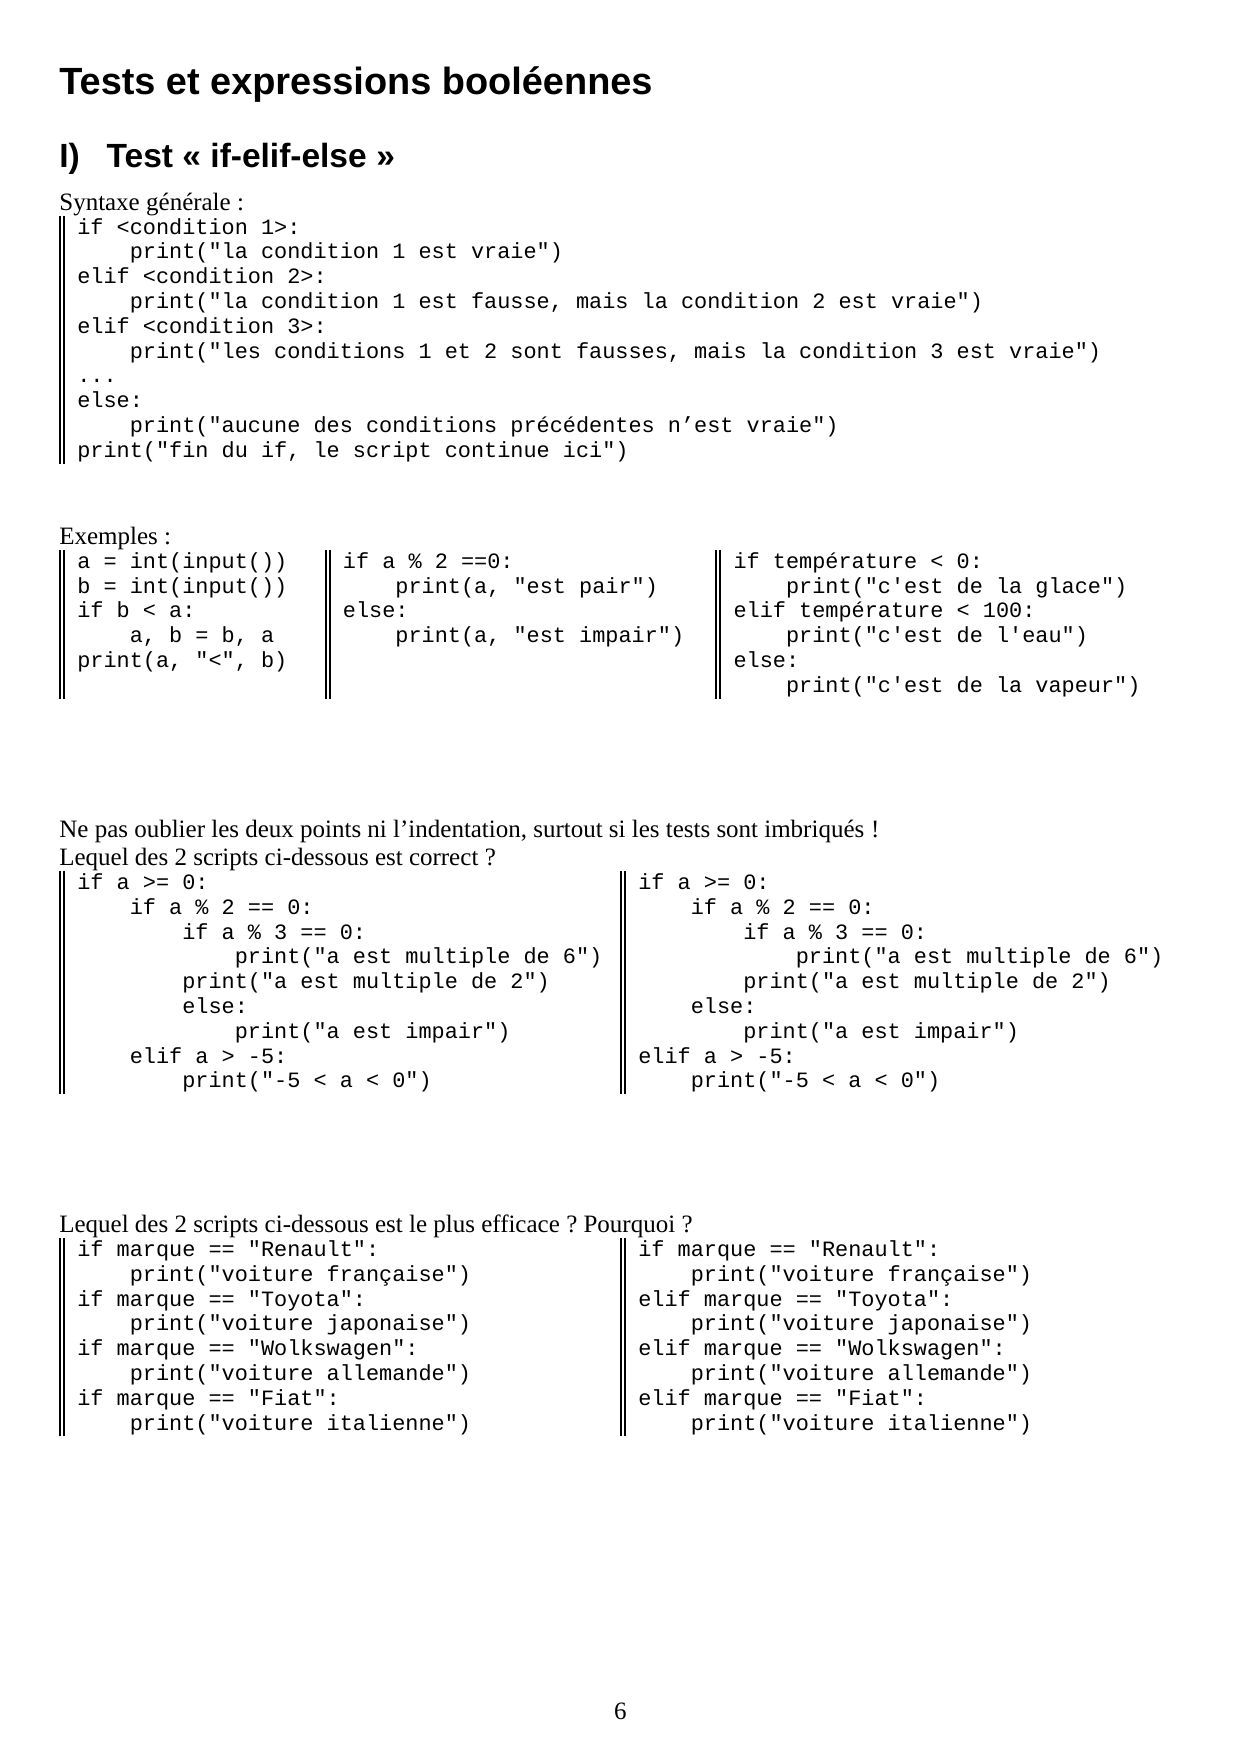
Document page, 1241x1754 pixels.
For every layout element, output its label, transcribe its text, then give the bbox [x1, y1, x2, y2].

table_header if marque == "Renault": print("voiture française") elif marque == "Toyota": print("voiture japonaise") elif marque == "Wolkswagen": print("voiture allemande") elif marque == "Fiat": print("voiture italienne") [626, 1238, 1181, 1436]
text elif <condition 3>: [65, 315, 1181, 340]
text Exemples : [59, 521, 1181, 550]
text print("la condition 1 est vraie") [65, 241, 1181, 265]
table_header if a % 2 ==0: print(a, "est pair") else: print(a, "est impair") [331, 550, 715, 699]
text print("la condition 1 est fausse, mais la condition 2 est vraie") [65, 290, 1181, 315]
text Lequel des 2 scripts ci-dessous est le plus efficace ? Pourquoi ? [59, 1209, 1181, 1238]
text ... [65, 364, 1181, 389]
text Lequel des 2 scripts ci-dessous est correct ? [59, 842, 1181, 871]
text else: [65, 389, 1181, 414]
text elif <condition 2>: [65, 265, 1181, 290]
table_header a = int(input()) b = int(input()) if b < a: a, b = b, a print(a, "<", b) [65, 550, 324, 699]
table_header if température < 0: print("c'est de la glace") elif température < 100: print("c'est de l'eau") else: print("c'est de la vapeur") [721, 550, 1181, 699]
text print("fin du if, le script continue ici") [65, 439, 1181, 464]
subtitle Test « if-elif-else » [59, 136, 1181, 174]
text Ne pas oublier les deux points ni l’indentation, surtout si les tests sont imbriqués ! [59, 814, 1181, 842]
text if <condition 1>: [65, 216, 1181, 241]
text print("les conditions 1 et 2 sont fausses, mais la condition 3 est vraie") [65, 340, 1181, 364]
subtitle Tests et expressions booléennes [59, 59, 1181, 103]
table_header if a >= 0: if a % 2 == 0: if a % 3 == 0: print("a est multiple de 6") print("a est multiple de 2") else: print("a est impair") elif a > -5: print("-5 < a < 0") [65, 871, 620, 1094]
table_header if marque == "Renault": print("voiture française") if marque == "Toyota": print("voiture japonaise") if marque == "Wolkswagen": print("voiture allemande") if marque == "Fiat": print("voiture italienne") [65, 1238, 620, 1436]
text print("aucune des conditions précédentes n’est vraie") [65, 414, 1181, 439]
table_header if a >= 0: if a % 2 == 0: if a % 3 == 0: print("a est multiple de 6") print("a est multiple de 2") else: print("a est impair") elif a > -5: print("-5 < a < 0") [626, 871, 1181, 1094]
text Syntaxe générale : [59, 187, 1181, 216]
